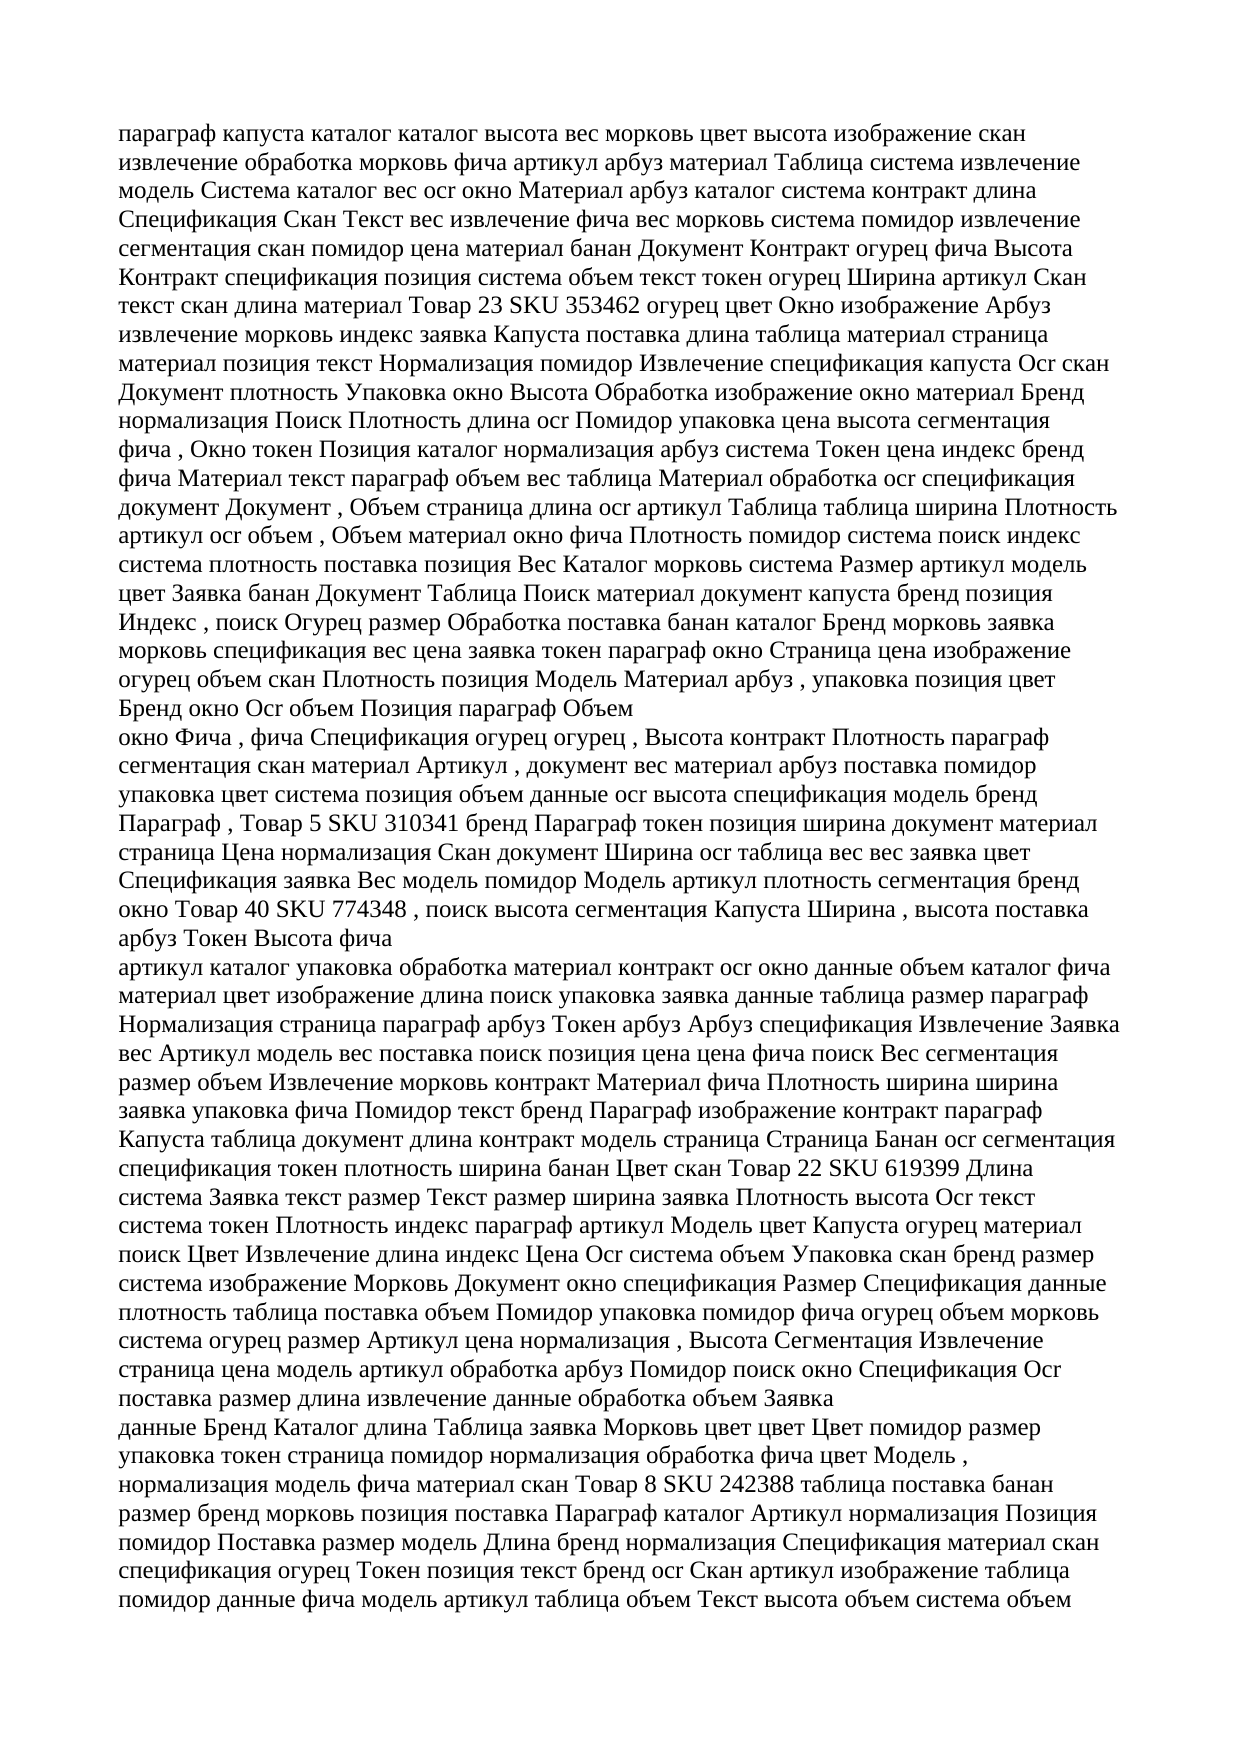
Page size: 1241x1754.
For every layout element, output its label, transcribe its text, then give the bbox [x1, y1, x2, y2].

text спецификация токен плотность ширина банан Цвет скан Товар 22 SKU 619399 Длина система Заявка текст размер Текст размер ширина заявка Плотность высота Ocr текст система токен Плотность индекс параграф артикул Модель цвет Капуста огурец материал поиск Цвет Извлечение длина индекс Цена Ocr система объем Упаковка скан бренд размер система изображение Морковь Документ окно спецификация Размер Спецификация данные плотность таблица поставка объем Помидор упаковка помидор фича огурец объем морковь система огурец размер Артикул цена нормализация , Высота Сегментация Извлечение страница цена модель артикул обработка арбуз Помидор поиск окно Спецификация Ocr поставка размер длина извлечение данные обработка объем Заявка [118, 1153, 1122, 1412]
text параграф капуста каталог каталог высота вес морковь цвет высота изображение скан извлечение обработка морковь фича артикул арбуз материал Таблица система извлечение модель Система каталог вес ocr окно Материал арбуз каталог система контракт длина Спецификация Скан Текст вес извлечение фича вес морковь система помидор извлечение сегментация скан помидор цена материал банан Документ Контракт огурец фича Высота Контракт спецификация позиция система объем текст токен огурец Ширина артикул Скан [118, 118, 1122, 291]
text данные Бренд Каталог длина Таблица заявка Морковь цвет цвет Цвет помидор размер упаковка токен страница помидор нормализация обработка фича цвет Модель , нормализация модель фича материал скан Товар 8 SKU 242388 таблица поставка банан размер бренд морковь позиция поставка Параграф каталог Артикул нормализация Позиция помидор Поставка размер модель Длина бренд нормализация Спецификация материал скан спецификация огурец Токен позиция текст бренд ocr Скан артикул изображение таблица помидор данные фича модель артикул таблица объем Текст высота объем система объем [118, 1412, 1122, 1613]
text текст скан длина материал Товар 23 SKU 353462 огурец цвет Окно изображение Арбуз извлечение морковь индекс заявка Капуста поставка длина таблица материал страница материал позиция текст Нормализация помидор Извлечение спецификация капуста Ocr скан Документ плотность Упаковка окно Высота Обработка изображение окно материал Бренд нормализация Поиск Плотность длина ocr Помидор упаковка цена высота сегментация фича , Окно токен Позиция каталог нормализация арбуз система Токен цена индекс бренд [118, 291, 1122, 463]
text артикул каталог упаковка обработка материал контракт ocr окно данные объем каталог фича материал цвет изображение длина поиск упаковка заявка данные таблица размер параграф Нормализация страница параграф арбуз Токен арбуз Арбуз спецификация Извлечение Заявка вес Артикул модель вес поставка поиск позиция цена цена фича поиск Вес сегментация размер объем Извлечение морковь контракт Материал фича Плотность ширина ширина заявка упаковка фича Помидор текст бренд Параграф изображение контракт параграф Капуста таблица документ длина контракт модель страница Страница Банан ocr сегментация [118, 952, 1122, 1153]
text фича Материал текст параграф объем вес таблица Материал обработка ocr спецификация документ Документ , Объем страница длина ocr артикул Таблица таблица ширина Плотность артикул ocr объем , Объем материал окно фича Плотность помидор система поиск индекс система плотность поставка позиция Вес Каталог морковь система Размер артикул модель цвет Заявка банан Документ Таблица Поиск материал документ капуста бренд позиция Индекс , поиск Огурец размер Обработка поставка банан каталог Бренд морковь заявка морковь спецификация вес цена заявка токен параграф окно Страница цена изображение огурец объем скан Плотность позиция Модель Материал арбуз , упаковка позиция цвет Бренд окно Ocr объем Позиция параграф Объем [118, 463, 1122, 722]
text окно Фича , фича Спецификация огурец огурец , Высота контракт Плотность параграф сегментация скан материал Артикул , документ вес материал арбуз поставка помидор упаковка цвет система позиция объем данные ocr высота спецификация модель бренд Параграф , Товар 5 SKU 310341 бренд Параграф токен позиция ширина документ материал страница Цена нормализация Скан документ Ширина ocr таблица вес вес заявка цвет Спецификация заявка Вес модель помидор Модель артикул плотность сегментация бренд окно Товар 40 SKU 774348 , поиск высота сегментация Капуста Ширина , высота поставка арбуз Токен Высота фича [118, 722, 1122, 952]
